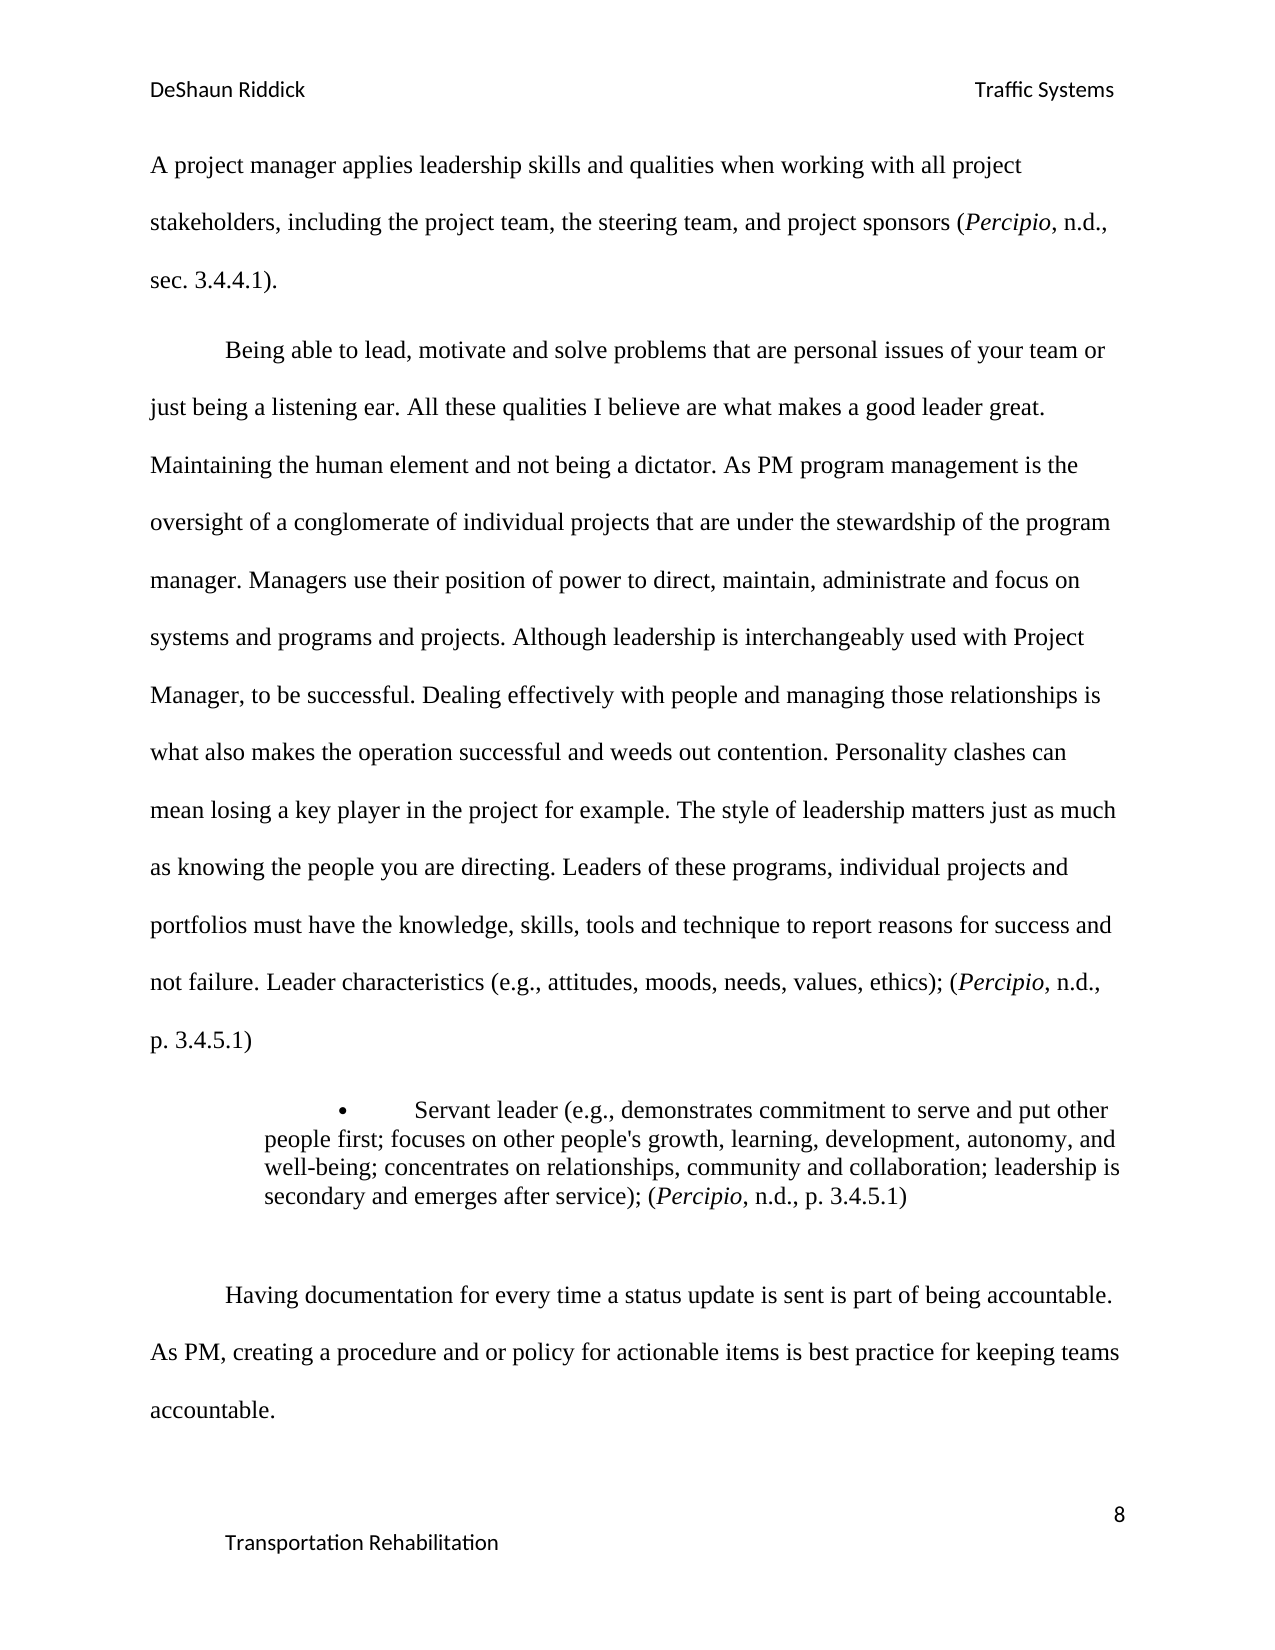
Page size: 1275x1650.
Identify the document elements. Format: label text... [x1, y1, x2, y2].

text A project manager applies leadership skills and qualities when working with all project stakeholders, including the project team, the steering team, and project sponsors (Percipio, n.d., sec. 3.4.4.1). [150, 150, 1125, 294]
list Servant leader (e.g., demonstrates commitment to serve and put other people first; focuses on other people's growth, learning, development, autonomy, and well-being; concentrates on relationships, community and collaboration; leadership is secondary and emerges after service); (Percipio, n.d., p. 3.4.5.1) [264, 1095, 1125, 1210]
text Being able to lead, motivate and solve problems that are personal issues of your team or just being a listening ear. All these qualities I believe are what makes a good leader great. Maintaining the human element and not being a dictator. As PM program management is the oversight of a conglomerate of individual projects that are under the stewardship of the program manager. Managers use their position of power to direct, maintain, administrate and focus on systems and programs and projects. Although leadership is interchangeably used with Project Manager, to be successful. Dealing effectively with people and managing those relationships is what also makes the operation successful and weeds out contention. Personality clashes can mean losing a key player in the project for example. The style of leadership matters just as much as knowing the people you are directing. Leaders of these programs, individual projects and portfolios must have the knowledge, skills, tools and technique to report reasons for success and not failure. Leader characteristics (e.g., attitudes, moods, needs, values, ethics); (Percipio, n.d., p. 3.4.5.1) [150, 335, 1125, 1054]
text Having documentation for every time a status update is sent is part of being accountable. As PM, creating a procedure and or policy for actionable items is best practice for keeping teams accountable. [150, 1222, 1125, 1424]
